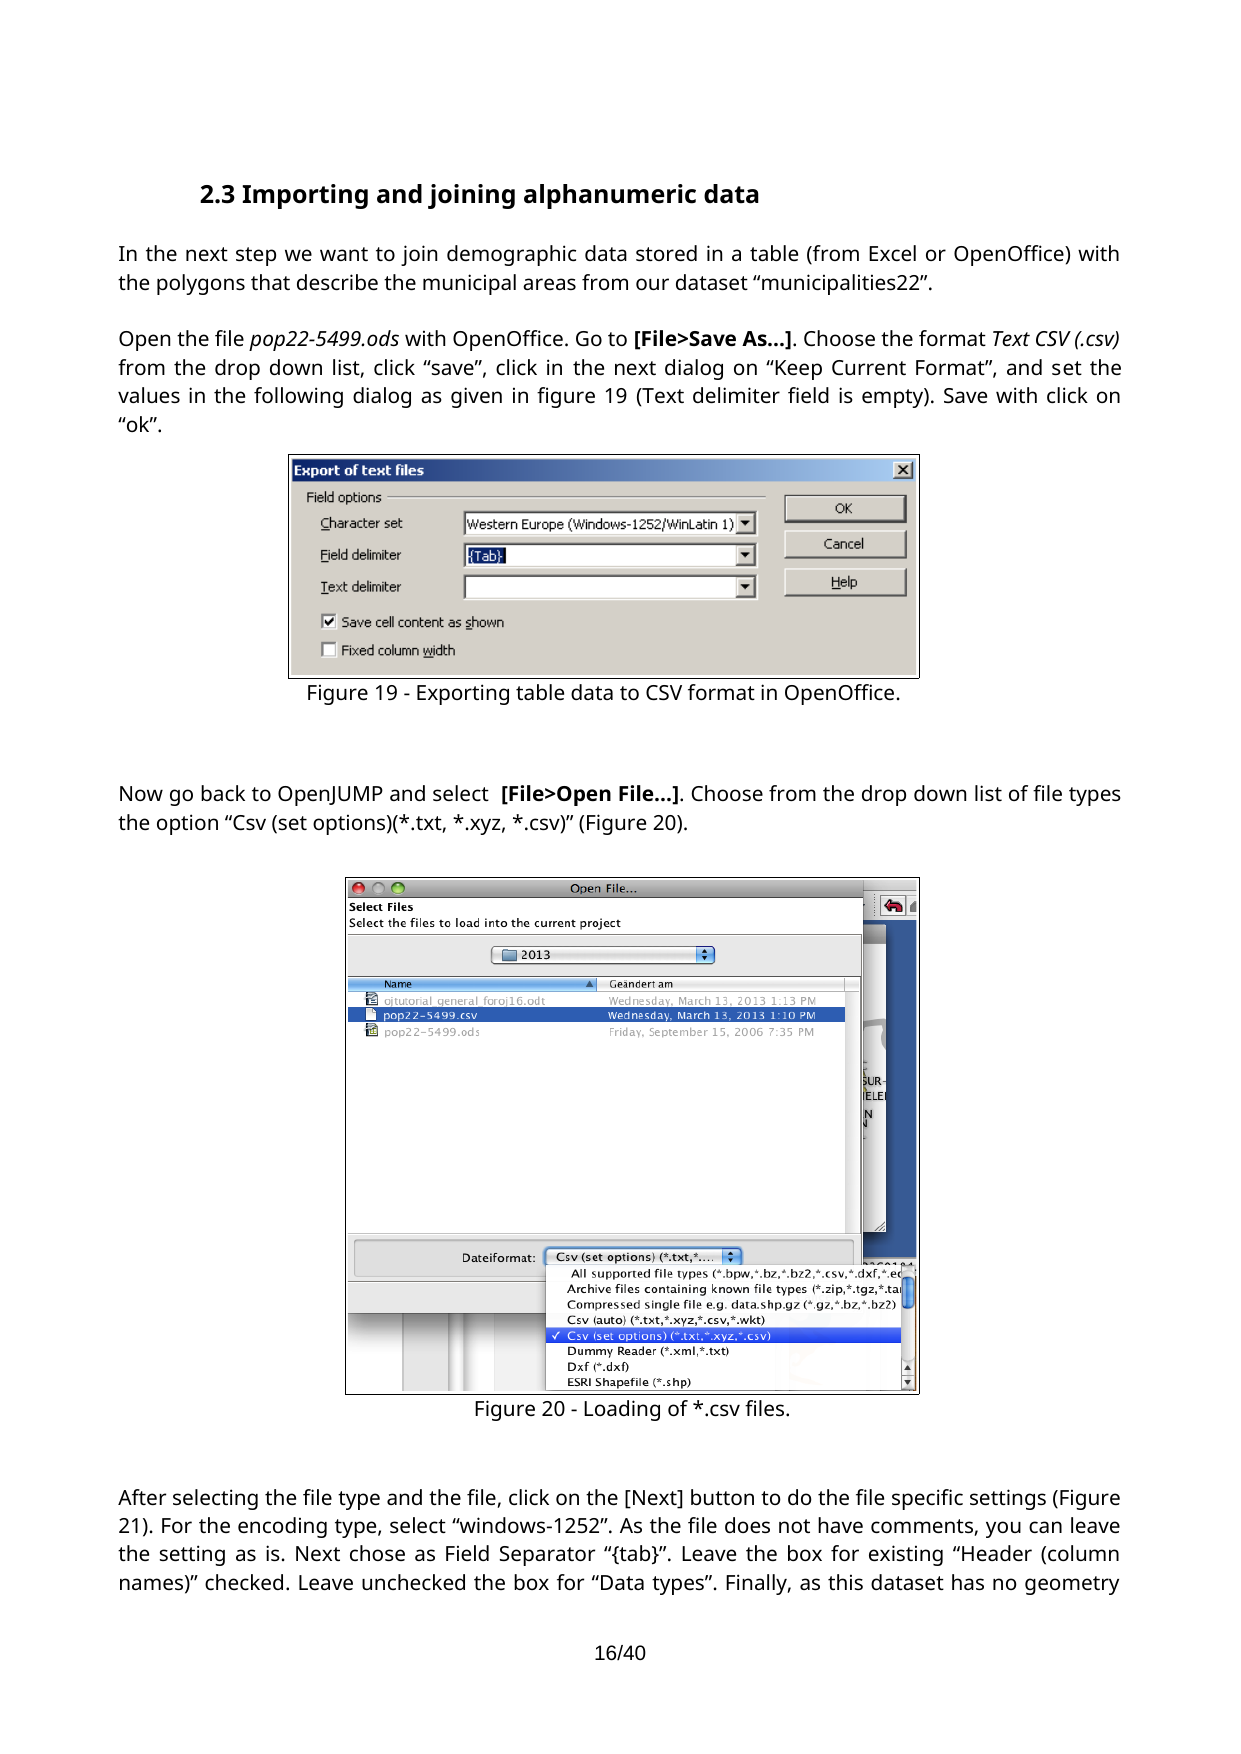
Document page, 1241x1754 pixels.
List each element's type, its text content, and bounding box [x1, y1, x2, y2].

text After selecting the file type and the file, click on the [Next] button to do the file specific settings (Figure 21). For the encoding type, select “windows-1252”. As the file does not have comments, you can leave the setting as is. Next chose as Field Separator “{tab}”. Leave the box for existing “Header (column names)” checked. Leave unchecked the box for “Data types”. Finally, as this dataset has no geometry [118, 1483, 1122, 1596]
list Importing and joining alphanumeric data [193, 177, 1122, 211]
picture [347, 880, 917, 1391]
text Now go back to OpenJUMP and select [File>Open File...]. Choose from the drop down list of file types the option “Csv (set options)(*.txt, *.xyz, *.csv)” (Figure 20). [118, 779, 1122, 836]
text Open the file pop22-5499.ods with OpenOffice. Go to [File>Save As...]. Choose the format Text CSV (.csv) from the drop down list, click “save”, click in the next dialog on “Keep Current Format”, and set the values in the following dialog as given in figure 19 (Text delimiter field is empty). Save with click on “ok”. [118, 324, 1122, 438]
text [289, 455, 919, 678]
text Figure - Loading of *.csv files. [259, 890, 1005, 1422]
text In the next step we want to join demographic data stored in a table (from Excel or OpenOffice) with the polygons that describe the municipal areas from our dataset “municipalities22”. [118, 239, 1122, 296]
picture [291, 457, 917, 675]
text Figure - Exporting table data to CSV format in OpenOffice. [222, 467, 985, 706]
text [346, 878, 919, 1394]
